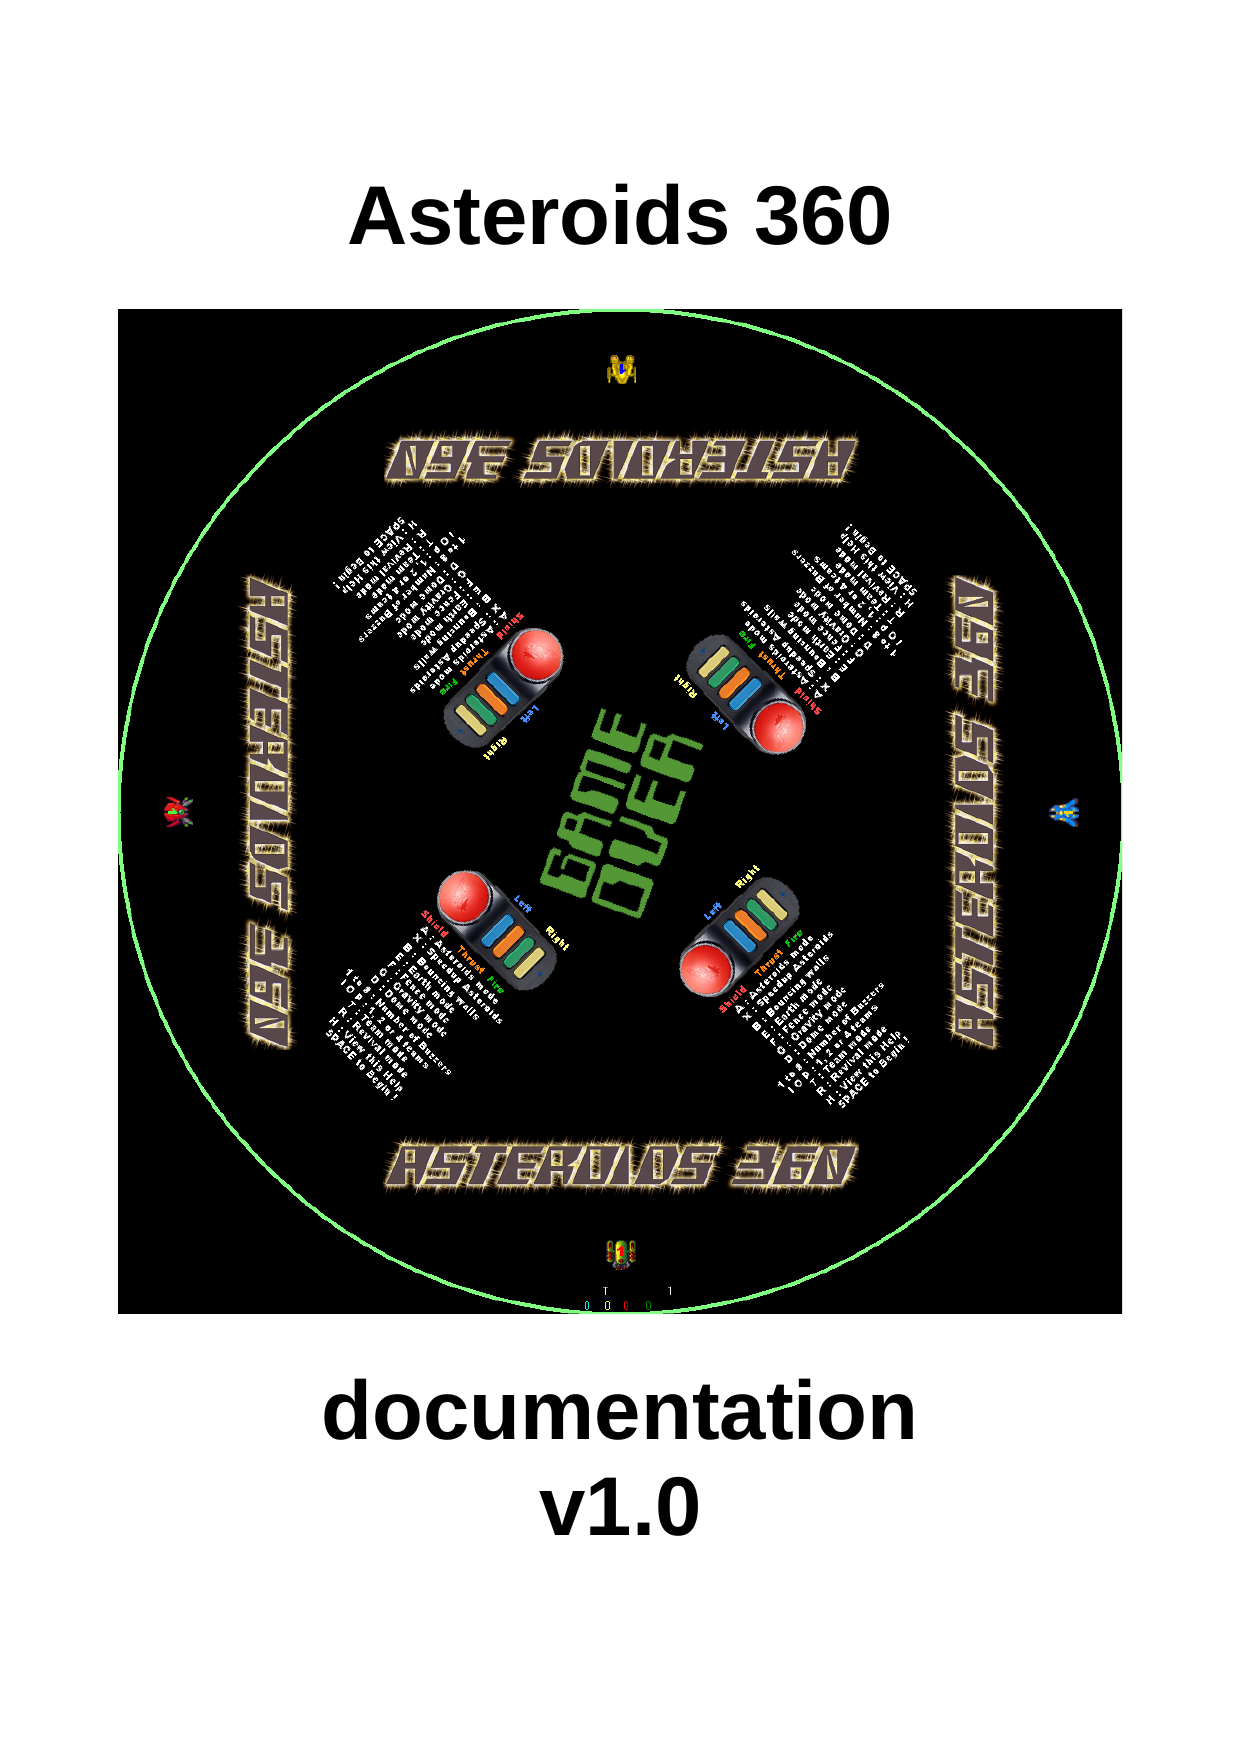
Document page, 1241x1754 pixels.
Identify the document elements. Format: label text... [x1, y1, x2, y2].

text v1.0 [118, 1457, 1122, 1553]
text documentation [118, 1362, 1122, 1457]
picture [118, 309, 1123, 1314]
text Asteroids 360 [118, 166, 1122, 262]
